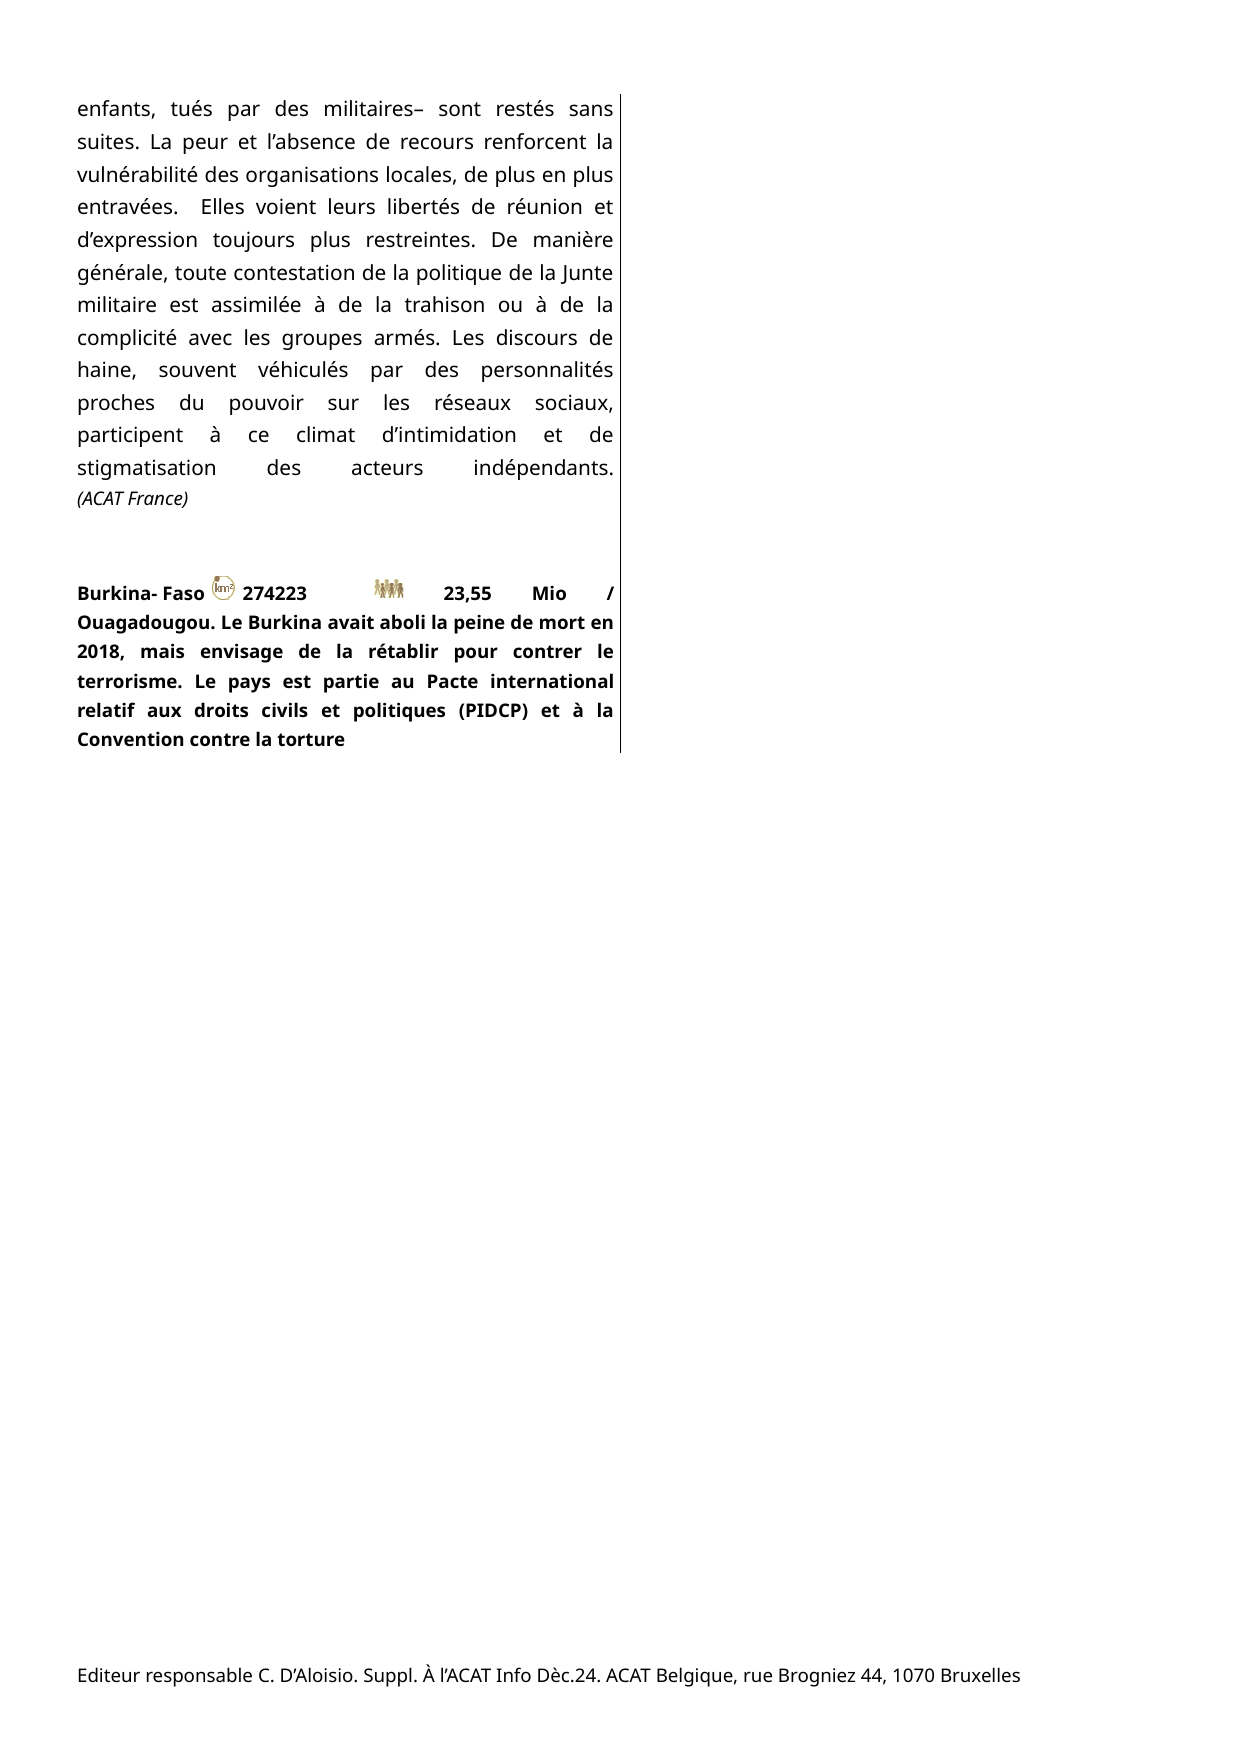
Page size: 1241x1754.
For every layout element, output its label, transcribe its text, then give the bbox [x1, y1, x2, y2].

text Burkina- Faso 274223 23,55 Mio / Ouagadougou. Le Burkina avait aboli la peine de mort en 2018, mais envisage de la rétablir pour contrer le terrorisme. Le pays est partie au Pacte international relatif aux droits civils et politiques (PIDCP) et à la Convention contre la torture [77, 573, 614, 752]
text enfants, tués par des militaires– sont restés sans suites. La peur et l’absence de recours renforcent la vulnérabilité des organisations locales, de plus en plus entravées. Elles voient leurs libertés de réunion et d’expression toujours plus restreintes. De manière générale, toute contestation de la politique de la Junte militaire est assimilée à de la trahison ou à de la complicité avec les groupes armés. Les discours de haine, souvent véhiculés par des personnalités proches du pouvoir sur les réseaux sociaux, participent à ce climat d’intimidation et de stigmatisation des acteurs indépendants. (ACAT France) [77, 94, 614, 511]
picture [372, 573, 404, 601]
picture [209, 573, 238, 601]
